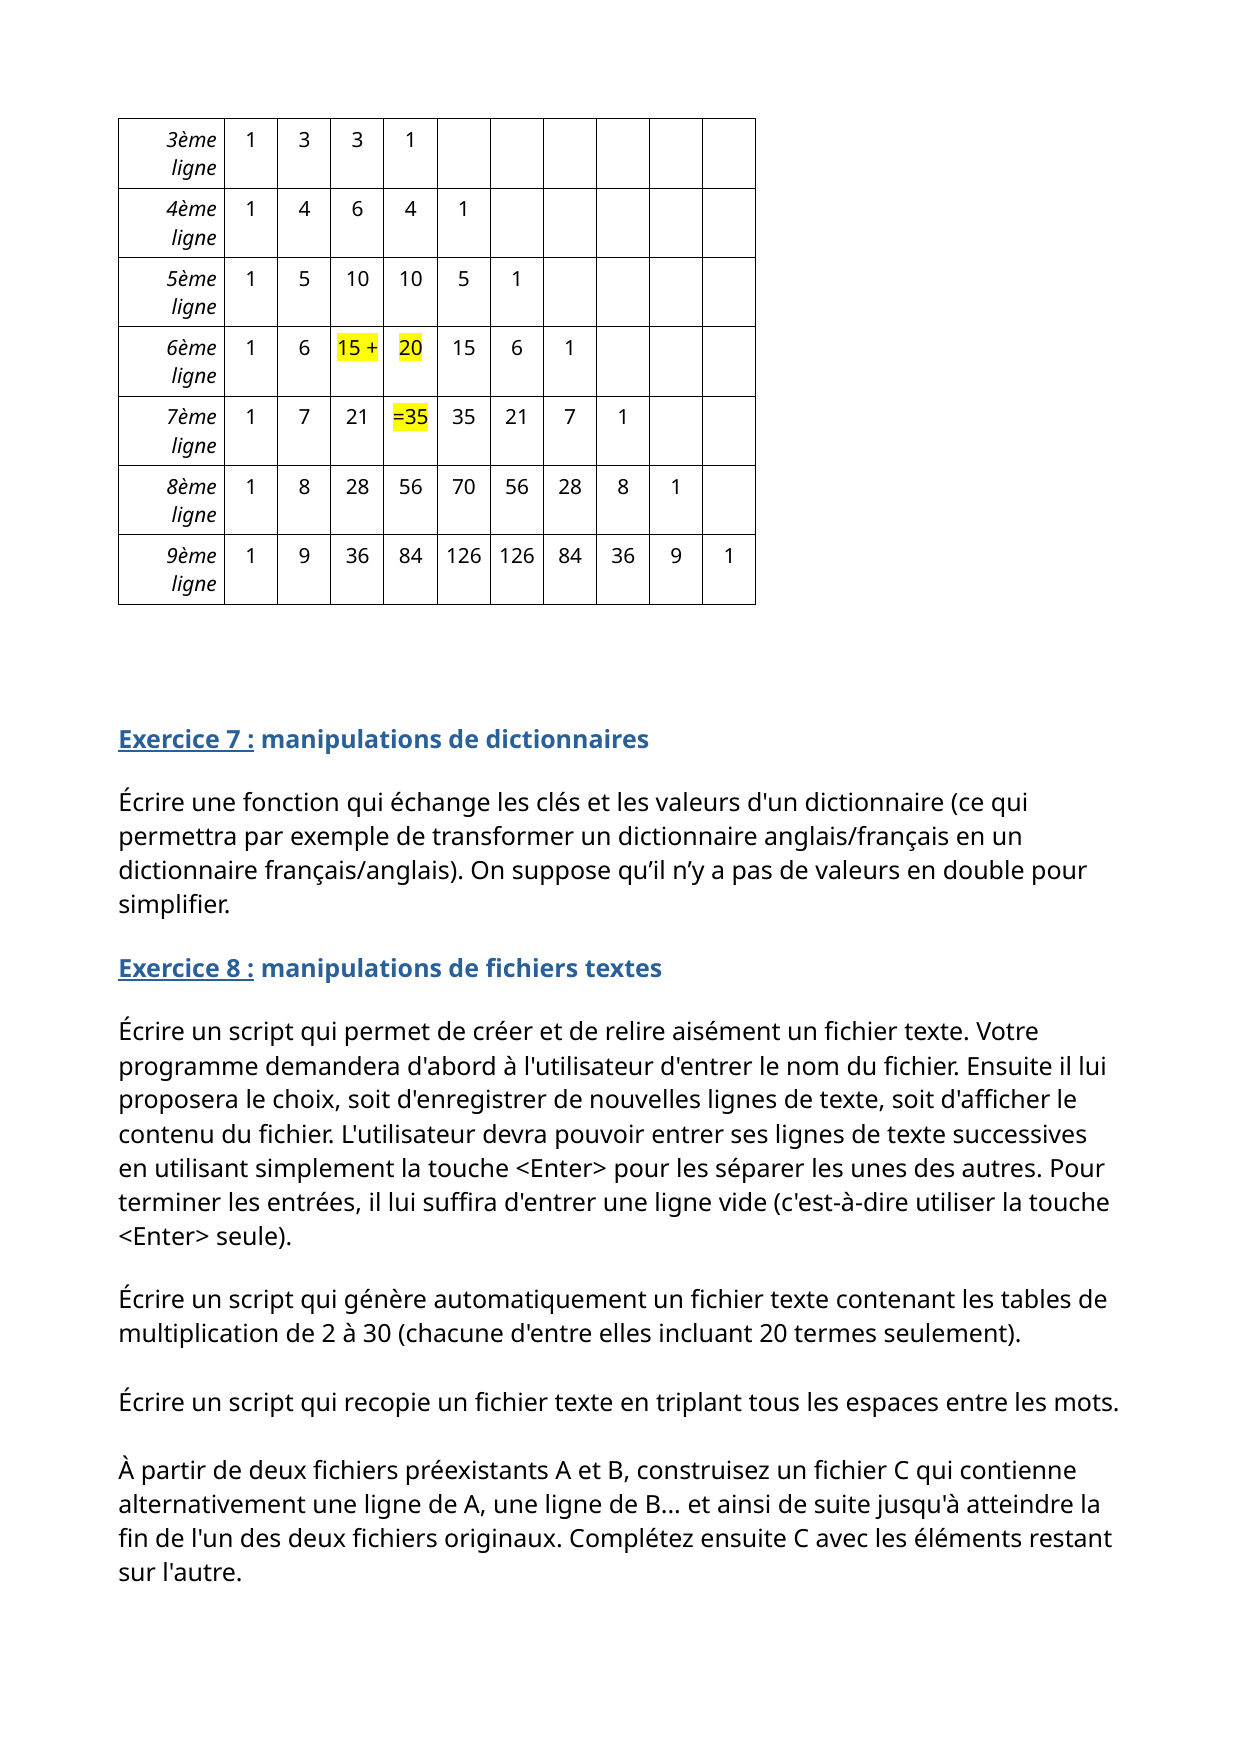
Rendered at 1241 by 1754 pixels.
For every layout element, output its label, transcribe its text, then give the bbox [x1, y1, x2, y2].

table_cell [544, 119, 596, 187]
table_cell 4ème ligne [119, 189, 224, 257]
table_cell [597, 119, 649, 187]
text Écrire une fonction qui échange les clés et les valeurs d'un dictionnaire (ce qui permettra par exemple de transformer un dictionnaire anglais/français en un dictionnaire français/anglais). On suppose qu’il n’y a pas de valeurs en double pour simplifier. [118, 785, 1122, 921]
table_cell 9 [650, 535, 702, 604]
table_cell 7ème ligne [119, 397, 224, 465]
table_cell 1 [225, 189, 277, 257]
table_cell 28 [331, 466, 383, 534]
table_cell 36 [597, 535, 649, 604]
table_cell 6ème ligne [119, 327, 224, 396]
table_cell [703, 466, 755, 534]
table_cell [703, 189, 755, 257]
table_cell 8 [278, 466, 330, 534]
table_cell 10 [384, 258, 437, 326]
table_cell 8ème ligne [119, 466, 224, 534]
table_cell 3 [331, 119, 383, 187]
table_cell 9ème ligne [119, 535, 224, 604]
table_cell 21 [331, 397, 383, 465]
table_cell [650, 189, 702, 257]
table_cell 1 [703, 535, 755, 604]
table_cell [650, 397, 702, 465]
table_cell 1 [544, 327, 596, 396]
table_cell [703, 397, 755, 465]
text Écrire un script qui génère automatiquement un fichier texte contenant les tables de multiplication de 2 à 30 (chacune d'entre elles incluant 20 termes seulement). Écrire un script qui recopie un fichier texte en triplant tous les espaces entre les mots. À partir de deux fichiers préexistants A et B, construisez un fichier C qui contienne alternativement une ligne de A, une ligne de B... et ainsi de suite jusqu'à atteindre la fin de l'un des deux fichiers originaux. Complétez ensuite C avec les éléments restant sur l'autre. [118, 1282, 1122, 1617]
table_cell [703, 258, 755, 326]
table_cell [491, 189, 543, 257]
table_cell 20 [384, 327, 437, 396]
table_cell 10 [331, 258, 383, 326]
table_cell [597, 327, 649, 396]
table_cell 1 [650, 466, 702, 534]
table_cell [650, 258, 702, 326]
table_cell 6 [278, 327, 330, 396]
table_cell 1 [225, 397, 277, 465]
table_cell 5 [278, 258, 330, 326]
table_cell 84 [544, 535, 596, 604]
table_cell 126 [491, 535, 543, 604]
text Écrire un script qui permet de créer et de relire aisément un fichier texte. Votre programme demandera d'abord à l'utilisateur d'entrer le nom du fichier. Ensuite il lui proposera le choix, soit d'enregistrer de nouvelles lignes de texte, soit d'afficher le contenu du fichier. L'utilisateur devra pouvoir entrer ses lignes de texte successives en utilisant simplement la touche <Enter> pour les séparer les unes des autres. Pour terminer les entrées, il lui suffira d'entrer une ligne vide (c'est-à-dire utiliser la touche <Enter> seule). [118, 1014, 1122, 1252]
table_cell =35 [384, 397, 437, 465]
table_cell [650, 327, 702, 396]
table_cell 3ème ligne [119, 119, 224, 187]
table_cell 21 [491, 397, 543, 465]
table_cell 84 [384, 535, 437, 604]
table_cell 56 [491, 466, 543, 534]
table_cell 7 [278, 397, 330, 465]
table_cell 1 [225, 466, 277, 534]
table_cell [703, 119, 755, 187]
table_cell 8 [597, 466, 649, 534]
table_cell 1 [225, 327, 277, 396]
table_cell 5ème ligne [119, 258, 224, 326]
table_cell 7 [544, 397, 596, 465]
table_cell 3 [278, 119, 330, 187]
table_cell [597, 258, 649, 326]
table_cell 1 [491, 258, 543, 326]
table_cell 1 [225, 119, 277, 187]
table_cell [597, 189, 649, 257]
table_cell 56 [384, 466, 437, 534]
table_cell 36 [331, 535, 383, 604]
table_cell 1 [384, 119, 437, 187]
table_cell [650, 119, 702, 187]
table_cell 15 [438, 327, 490, 396]
table_cell 9 [278, 535, 330, 604]
table_cell 1 [597, 397, 649, 465]
table_cell 5 [438, 258, 490, 326]
table_cell [544, 258, 596, 326]
text Exercice 8 : manipulations de fichiers textes [118, 951, 1122, 984]
table_cell 35 [438, 397, 490, 465]
table_cell 28 [544, 466, 596, 534]
table_cell 4 [384, 189, 437, 257]
table_cell 4 [278, 189, 330, 257]
table_cell 126 [438, 535, 490, 604]
table_cell 1 [225, 535, 277, 604]
table_cell [703, 327, 755, 396]
table_cell 6 [331, 189, 383, 257]
table_cell [491, 119, 543, 187]
table_cell 70 [438, 466, 490, 534]
table_cell 15 + [331, 327, 383, 396]
table_cell [438, 119, 490, 187]
table_cell 6 [491, 327, 543, 396]
table_cell 1 [225, 258, 277, 326]
table_cell [544, 189, 596, 257]
text Exercice 7 : manipulations de dictionnaires [118, 721, 1122, 755]
table_cell 1 [438, 189, 490, 257]
